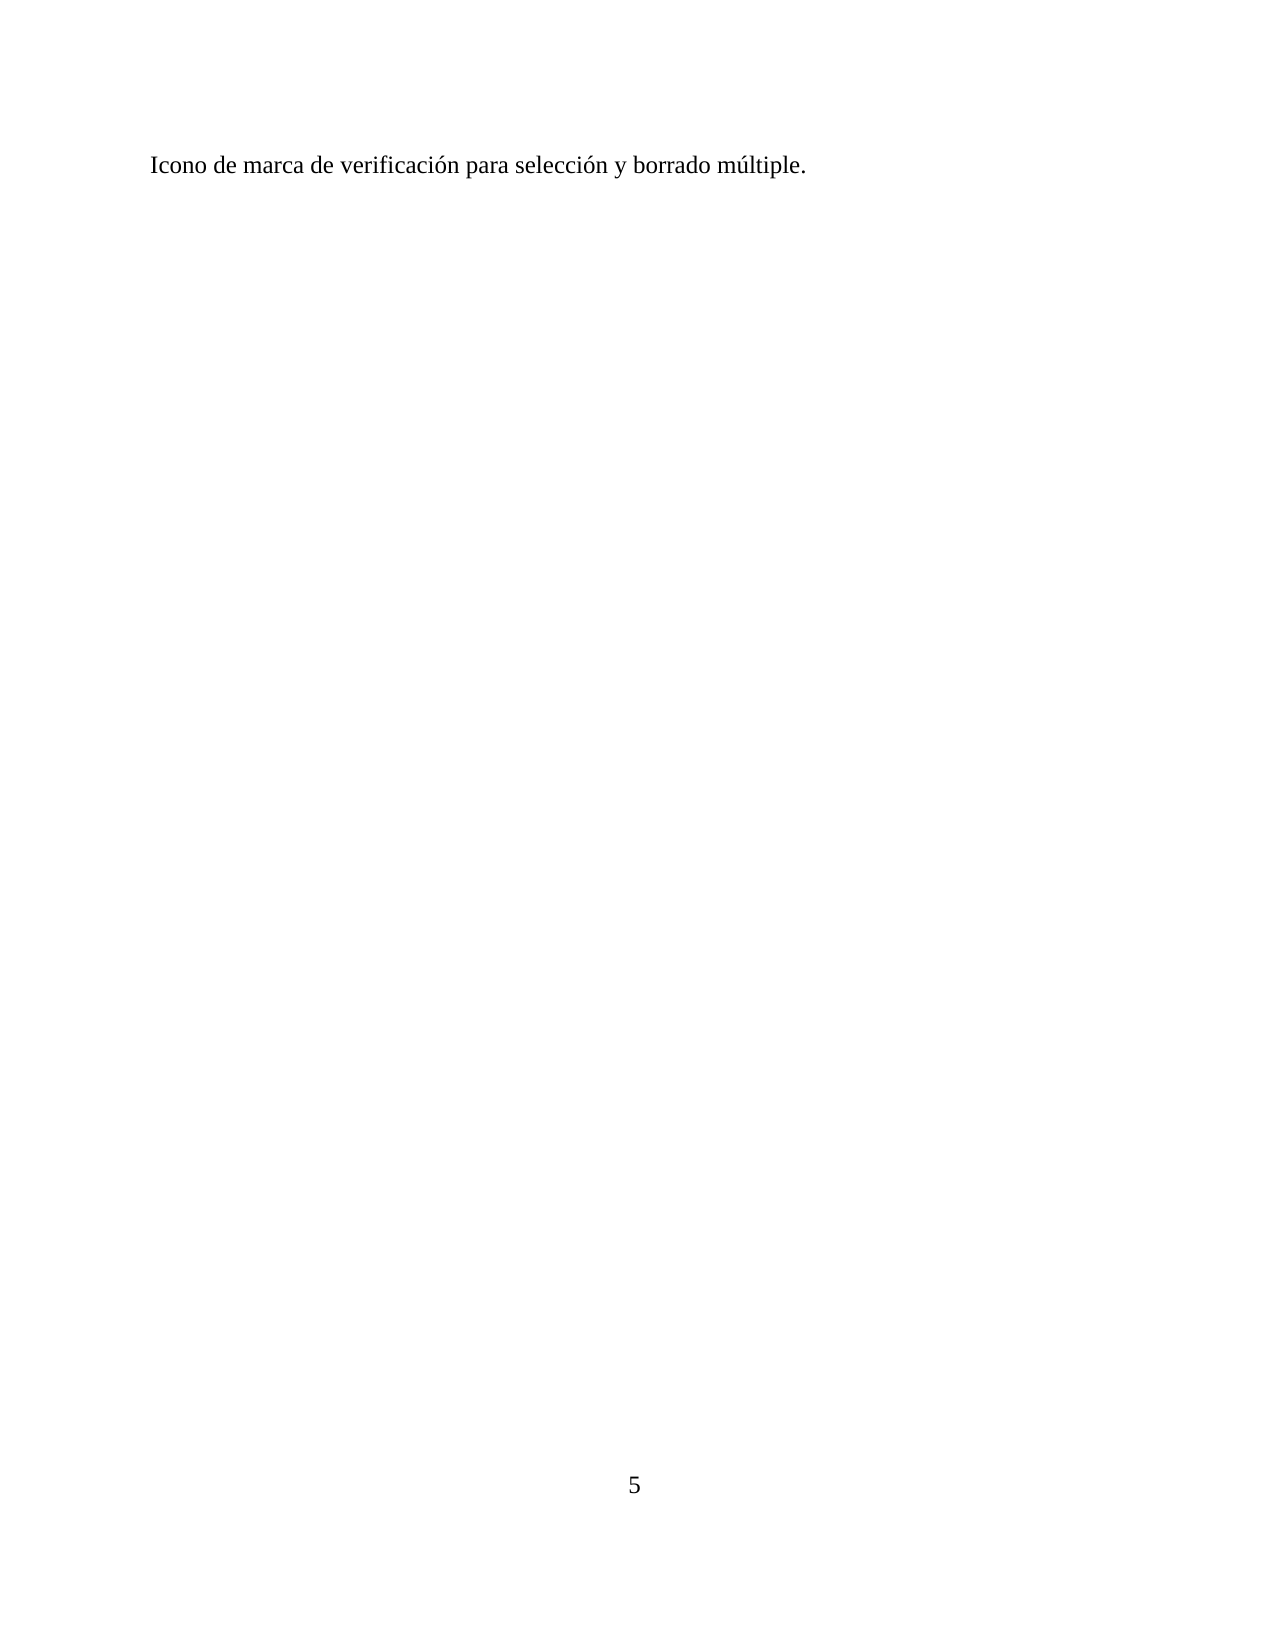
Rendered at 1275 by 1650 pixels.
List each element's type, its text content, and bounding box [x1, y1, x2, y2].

text Icono de marca de verificación para selección y borrado múltiple. [150, 150, 1125, 179]
